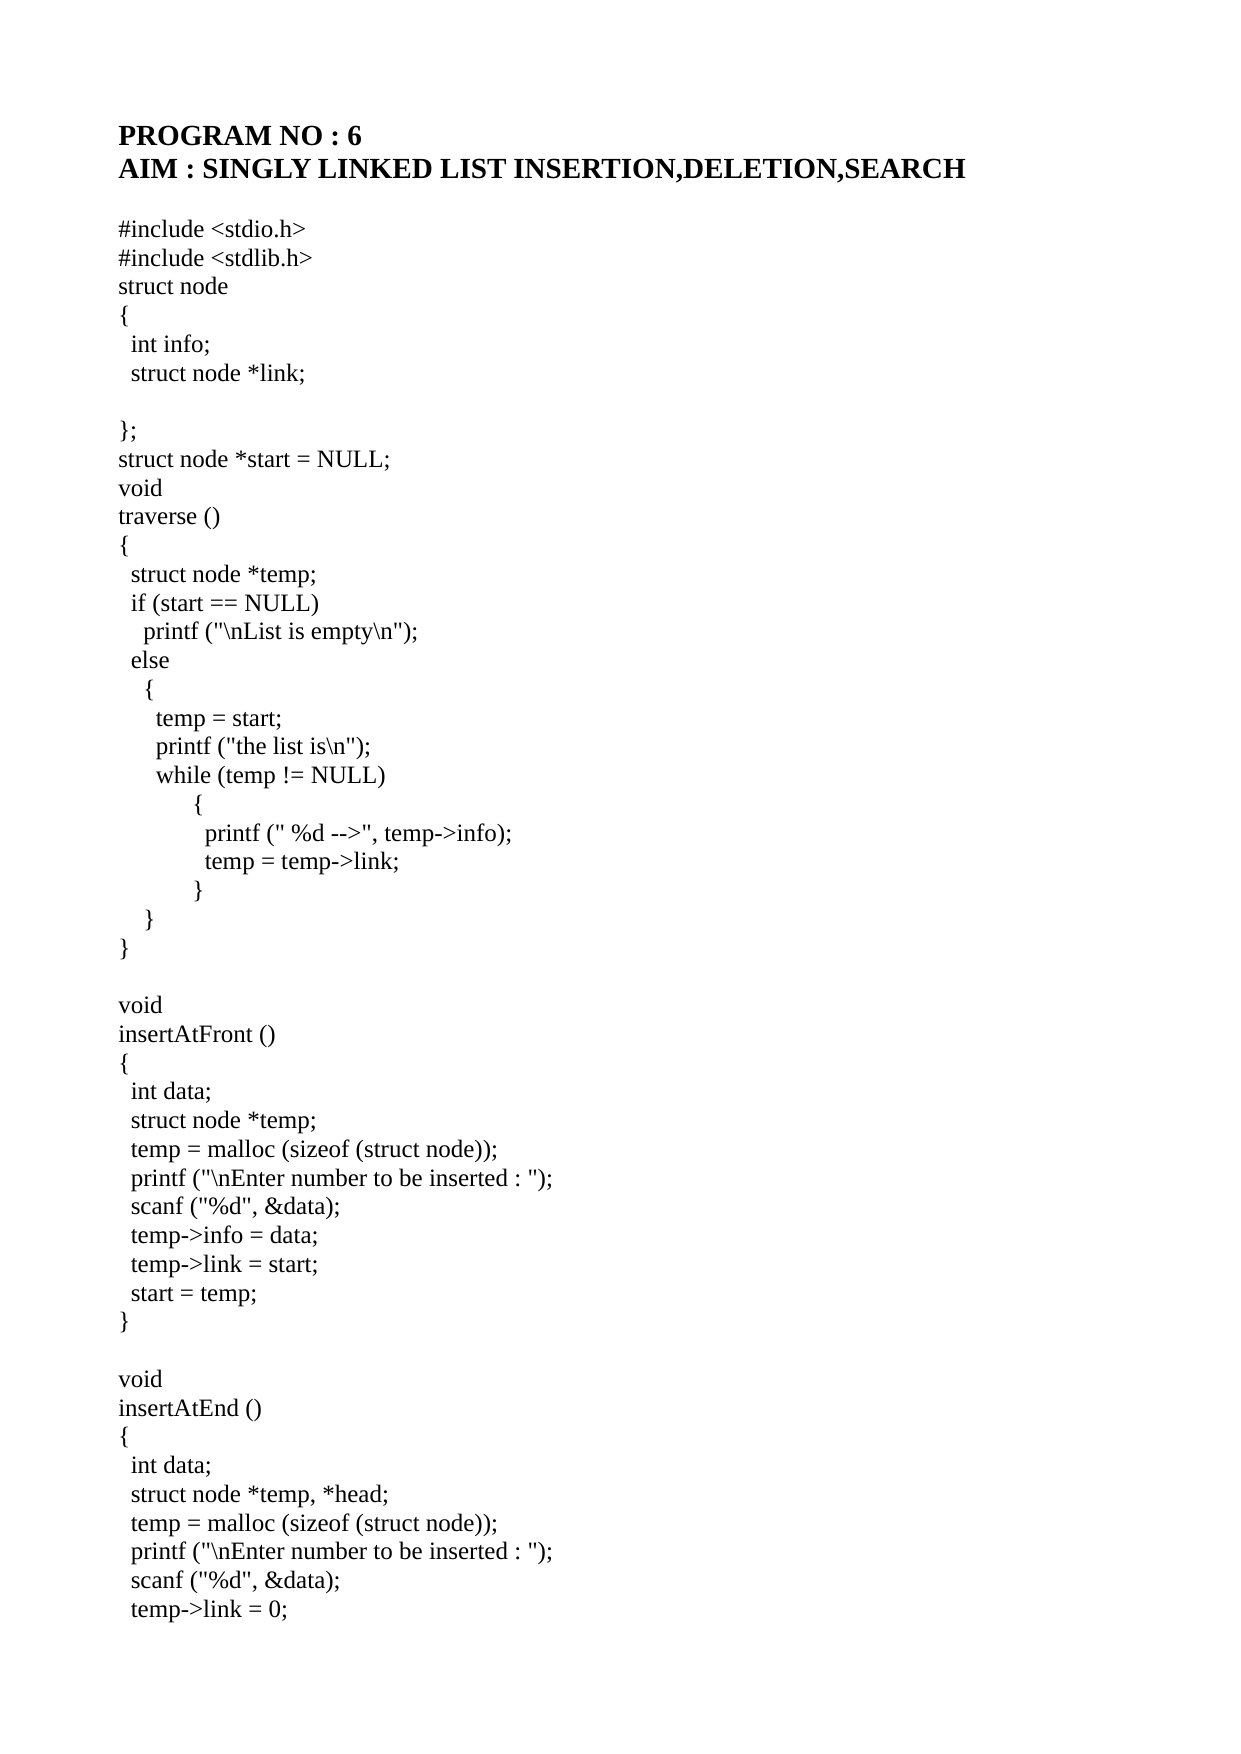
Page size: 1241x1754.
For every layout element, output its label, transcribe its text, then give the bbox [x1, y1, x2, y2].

text void [118, 990, 1122, 1019]
text { [118, 674, 1122, 703]
text { [118, 530, 1122, 559]
text int info; [118, 329, 1122, 358]
text #include <stdlib.h> [118, 243, 1122, 271]
text insertAtEnd () [118, 1393, 1122, 1421]
text while (temp != NULL) [118, 760, 1122, 789]
text temp = start; [118, 703, 1122, 731]
text } [118, 875, 1122, 904]
text AIM : SINGLY LINKED LIST INSERTION,DELETION,SEARCH [118, 152, 1122, 185]
text struct node *start = NULL; [118, 444, 1122, 473]
text printf ("\nEnter number to be inserted : "); [118, 1163, 1122, 1191]
text else [118, 645, 1122, 674]
text scanf ("%d", &data); [118, 1565, 1122, 1594]
text insertAtFront () [118, 1019, 1122, 1048]
text struct node *temp; [118, 559, 1122, 588]
text void [118, 1364, 1122, 1393]
text temp = temp->link; [118, 846, 1122, 875]
text { [118, 1048, 1122, 1076]
text scanf ("%d", &data); [118, 1191, 1122, 1220]
text temp = malloc (sizeof (struct node)); [118, 1508, 1122, 1536]
text temp->info = data; [118, 1220, 1122, 1249]
text printf ("\nEnter number to be inserted : "); [118, 1536, 1122, 1565]
text struct node *link; [118, 358, 1122, 386]
text struct node *temp; [118, 1105, 1122, 1134]
text printf ("the list is\n"); [118, 731, 1122, 760]
text { [118, 300, 1122, 329]
text start = temp; [118, 1278, 1122, 1306]
text temp->link = start; [118, 1249, 1122, 1278]
text } [118, 1306, 1122, 1335]
text struct node *temp, *head; [118, 1479, 1122, 1508]
text } [118, 933, 1122, 961]
text printf ("\nList is empty\n"); [118, 616, 1122, 645]
text printf (" %d -->", temp->info); [118, 818, 1122, 846]
text traverse () [118, 501, 1122, 530]
text int data; [118, 1076, 1122, 1105]
text void [118, 473, 1122, 501]
text #include <stdio.h> [118, 214, 1122, 243]
text temp = malloc (sizeof (struct node)); [118, 1134, 1122, 1163]
text }; [118, 415, 1122, 444]
text { [118, 1421, 1122, 1450]
text struct node [118, 271, 1122, 300]
text if (start == NULL) [118, 588, 1122, 616]
text } [118, 904, 1122, 933]
text int data; [118, 1450, 1122, 1479]
text temp->link = 0; [118, 1594, 1122, 1623]
text PROGRAM NO : 6 [118, 118, 1122, 152]
text { [118, 789, 1122, 818]
